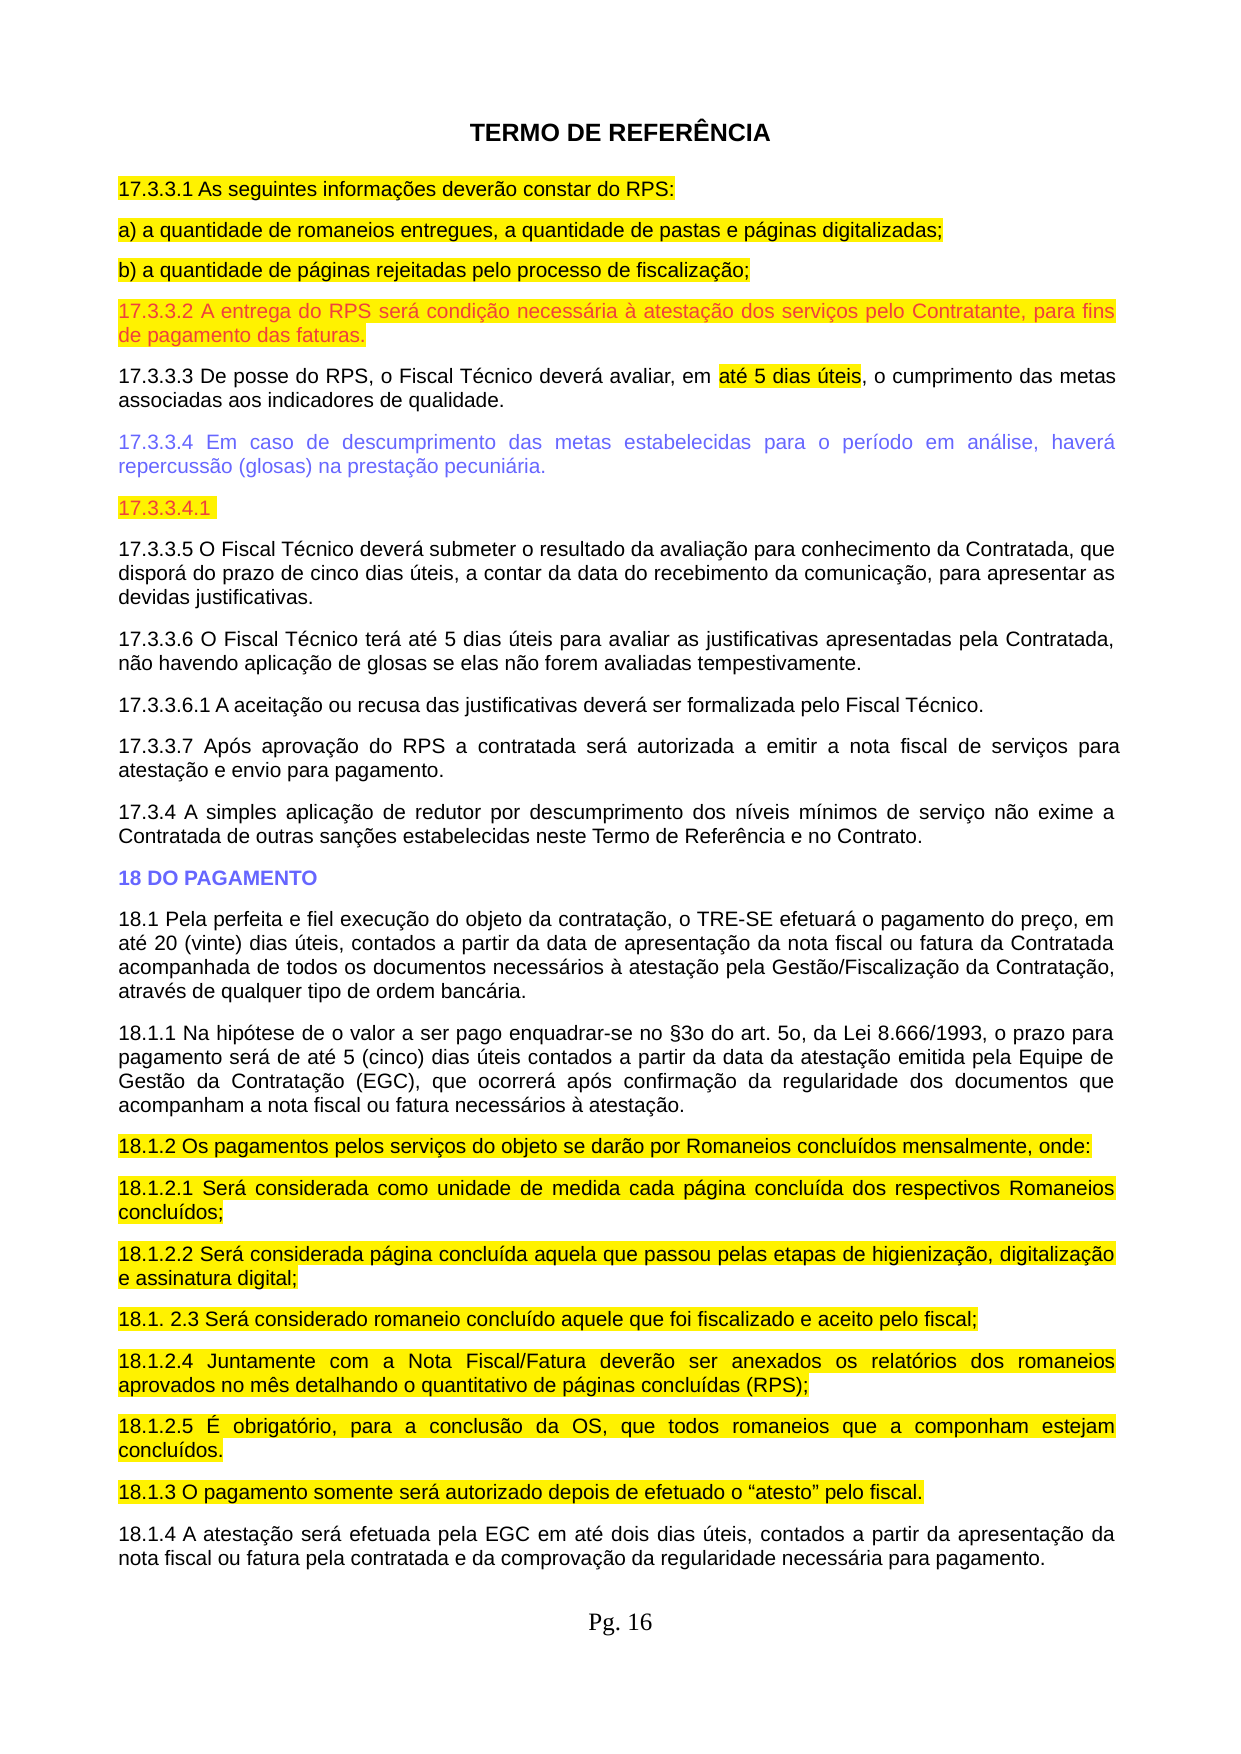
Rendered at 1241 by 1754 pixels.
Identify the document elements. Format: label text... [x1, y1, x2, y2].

text 17.3.3.4.1 [118, 496, 1116, 519]
text 18.1.2.5 É obrigatório, para a conclusão da OS, que todos romaneios que a componham estejam concluídos. [118, 1414, 1116, 1462]
text 17.3.3.1 As seguintes informações deverão constar do RPS: [118, 176, 1110, 200]
text 18.1.2.1 Será considerada como unidade de medida cada página concluída dos respectivos Romaneios concluídos; [118, 1176, 1116, 1224]
text 18.1 Pela perfeita e fiel execução do objeto da contratação, o TRE-SE efetuará o pagamento do preço, em até 20 (vinte) dias úteis, contados a partir da data de apresentação da nota fiscal ou fatura da Contratada acompanhada de todos os documentos necessários à atestação pela Gestão/Fiscalização da Contratação, através de qualquer tipo de ordem bancária. [118, 907, 1116, 1003]
text b) a quantidade de páginas rejeitadas pelo processo de fiscalização; [118, 258, 1122, 282]
text 17.3.4 A simples aplicação de redutor por descumprimento dos níveis mínimos de serviço não exime a Contratada de outras sanções estabelecidas neste Termo de Referência e no Contrato. [118, 800, 1116, 848]
text 18 DO PAGAMENTO [118, 865, 1116, 889]
text 18.1.4 A atestação será efetuada pela EGC em até dois dias úteis, contados a partir da apresentação da nota fiscal ou fatura pela contratada e da comprovação da regularidade necessária para pagamento. [118, 1522, 1116, 1569]
text 17.3.3.3 De posse do RPS, o Fiscal Técnico deverá avaliar, em até 5 dias úteis, o cumprimento das metas associadas aos indicadores de qualidade. [118, 364, 1116, 412]
text 18.1.2.2 Será considerada página concluída aquela que passou pelas etapas de higienização, digitalização e assinatura digital; [118, 1241, 1116, 1289]
text 18.1. 2.3 Será considerado romaneio concluído aquele que foi fiscalizado e aceito pelo fiscal; [118, 1307, 1116, 1331]
text 18.1.2.4 Juntamente com a Nota Fiscal/Fatura deverão ser anexados os relatórios dos romaneios aprovados no mês detalhando o quantitativo de páginas concluídas (RPS); [118, 1349, 1116, 1397]
text 18.1.1 Na hipótese de o valor a ser pago enquadrar-se no §3o do art. 5o, da Lei 8.666/1993, o prazo para pagamento será de até 5 (cinco) dias úteis contados a partir da data da atestação emitida pela Equipe de Gestão da Contratação (EGC), que ocorrerá após confirmação da regularidade dos documentos que acompanham a nota fiscal ou fatura necessários à atestação. [118, 1021, 1116, 1116]
text 17.3.3.6 O Fiscal Técnico terá até 5 dias úteis para avaliar as justificativas apresentadas pela Contratada, não havendo aplicação de glosas se elas não forem avaliadas tempestivamente. [118, 627, 1116, 675]
text 18.1.2 Os pagamentos pelos serviços do objeto se darão por Romaneios concluídos mensalmente, onde: [118, 1134, 1116, 1158]
text 17.3.3.7 Após aprovação do RPS a contratada será autorizada a emitir a nota fiscal de serviços para atestação e envio para pagamento. [118, 734, 1122, 782]
text 17.3.3.4 Em caso de descumprimento das metas estabelecidas para o período em análise, haverá repercussão (glosas) na prestação pecuniária. [118, 430, 1116, 478]
text 18.1.3 O pagamento somente será autorizado depois de efetuado o “atesto” pelo fiscal. [118, 1480, 1116, 1504]
text 17.3.3.2 A entrega do RPS será condição necessária à atestação dos serviços pelo Contratante, para fins de pagamento das faturas. [118, 299, 1116, 347]
text a) a quantidade de romaneios entregues, a quantidade de pastas e páginas digitalizadas; [118, 218, 1122, 242]
text 17.3.3.5 O Fiscal Técnico deverá submeter o resultado da avaliação para conhecimento da Contratada, que disporá do prazo de cinco dias úteis, a contar da data do recebimento da comunicação, para apresentar as devidas justificativas. [118, 537, 1116, 609]
text 17.3.3.6.1 A aceitação ou recusa das justificativas deverá ser formalizada pelo Fiscal Técnico. [118, 692, 1116, 716]
